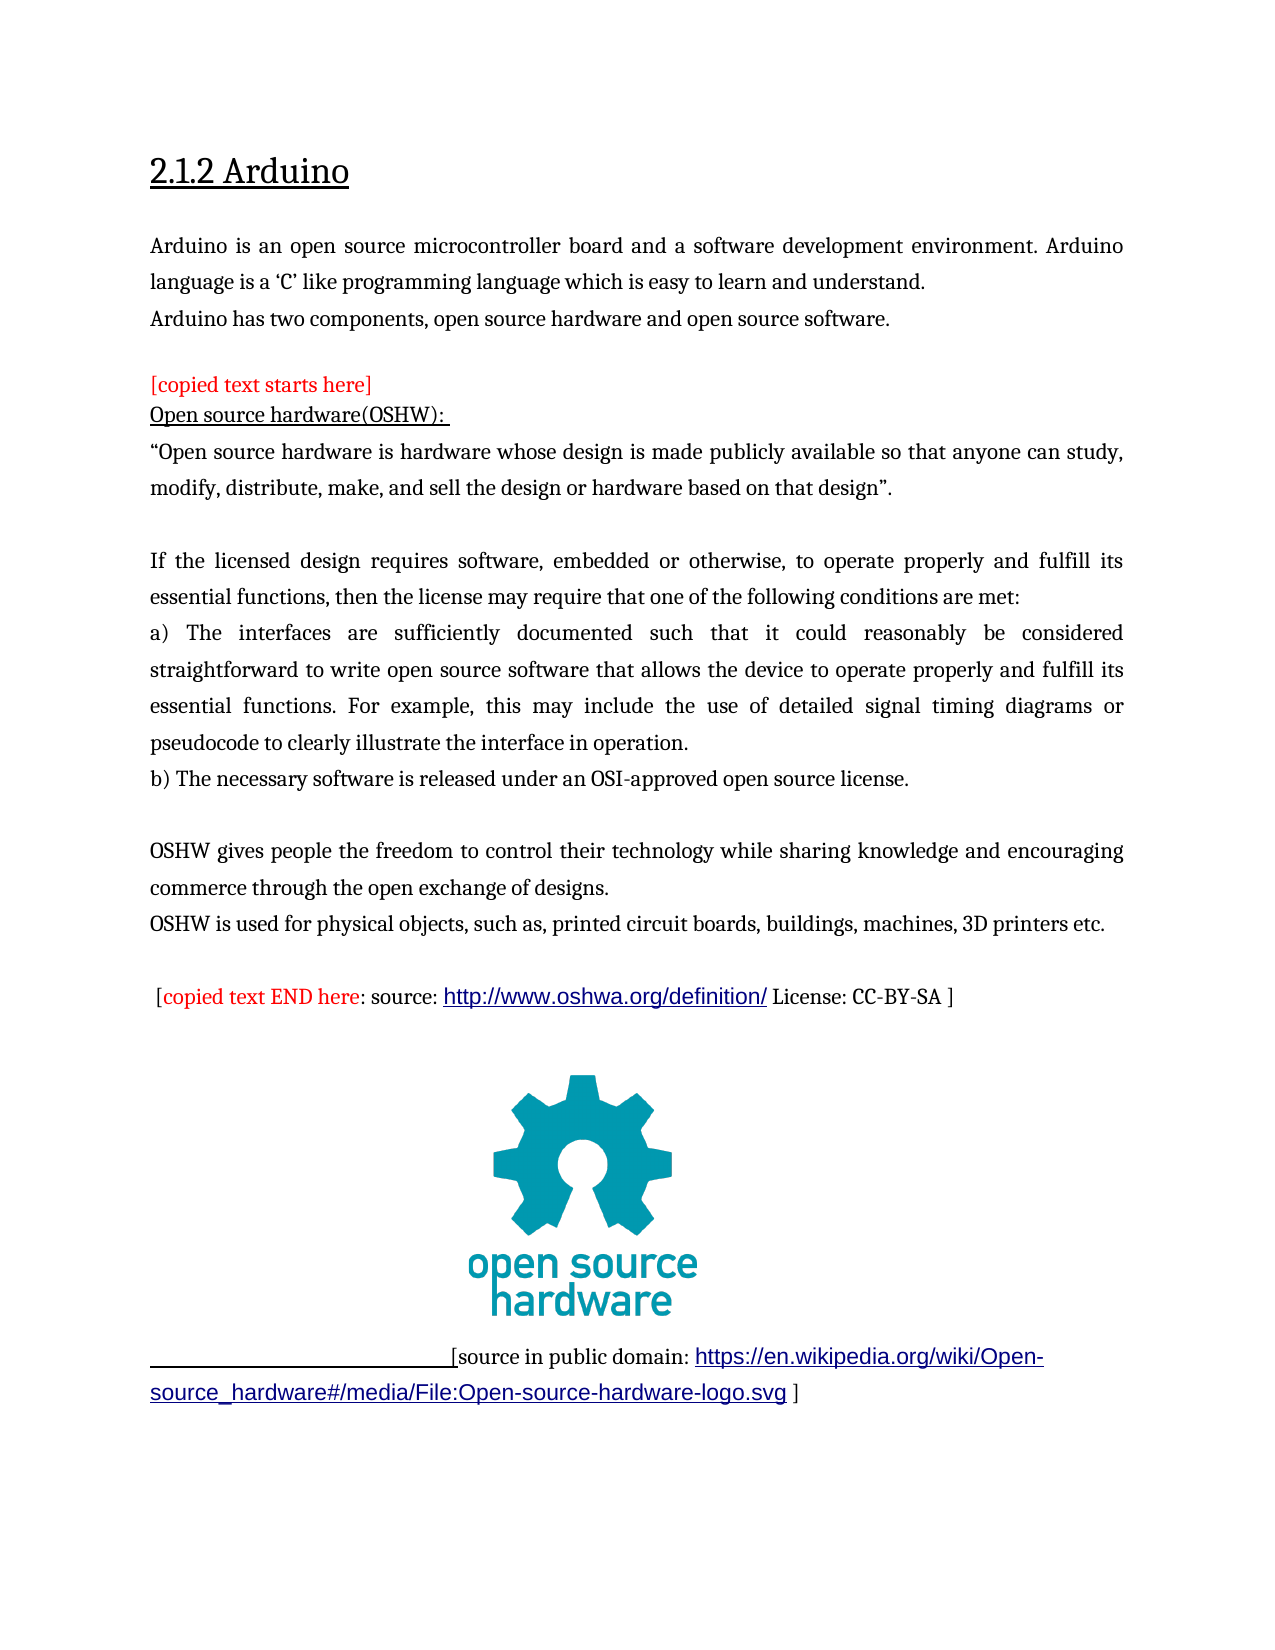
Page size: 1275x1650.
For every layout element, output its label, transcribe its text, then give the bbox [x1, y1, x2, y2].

text Arduino is an open source microcontroller board and a software development environment. Arduino language is a ‘C’ like programming language which is easy to learn and understand. [150, 233, 1125, 295]
text [source in public domain: https://en.wikipedia.org/wiki/Open-source_hardware#/media/File:Open-source-hardware-logo.svg ] [150, 1343, 1125, 1406]
text OSHW gives people the freedom to control their technology while sharing knowledge and encouraging commerce through the open exchange of designs. [150, 838, 1125, 901]
text Open source hardware(OSHW): [150, 402, 1125, 428]
text [copied text END here: source: http://www.oshwa.org/definition/ License: CC-BY-SA ] [150, 984, 1125, 1010]
text [copied text starts here] [150, 372, 1125, 398]
text b) The necessary software is released under an OSI-approved open source license. [150, 766, 1125, 792]
text If the licensed design requires software, embedded or otherwise, to operate properly and fulfill its essential functions, then the license may require that one of the following conditions are met: [150, 547, 1125, 610]
text “Open source hardware is hardware whose design is made publicly available so that anyone can study, modify, distribute, make, and sell the design or hardware based on that design”. [150, 438, 1125, 501]
picture [468, 1075, 697, 1316]
text OSHW is used for physical objects, such as, printed circuit boards, buildings, machines, 3D printers etc. [150, 911, 1125, 937]
text a) The interfaces are sufficiently documented such that it could reasonably be considered straightforward to write open source software that allows the device to operate properly and fulfill its essential functions. For example, this may include the use of detailed signal timing diagrams or pseudocode to clearly illustrate the interface in operation. [150, 620, 1125, 756]
text Arduino has two components, open source hardware and open source software. [150, 305, 1125, 332]
text 2.1.2 Arduino [150, 150, 1125, 193]
